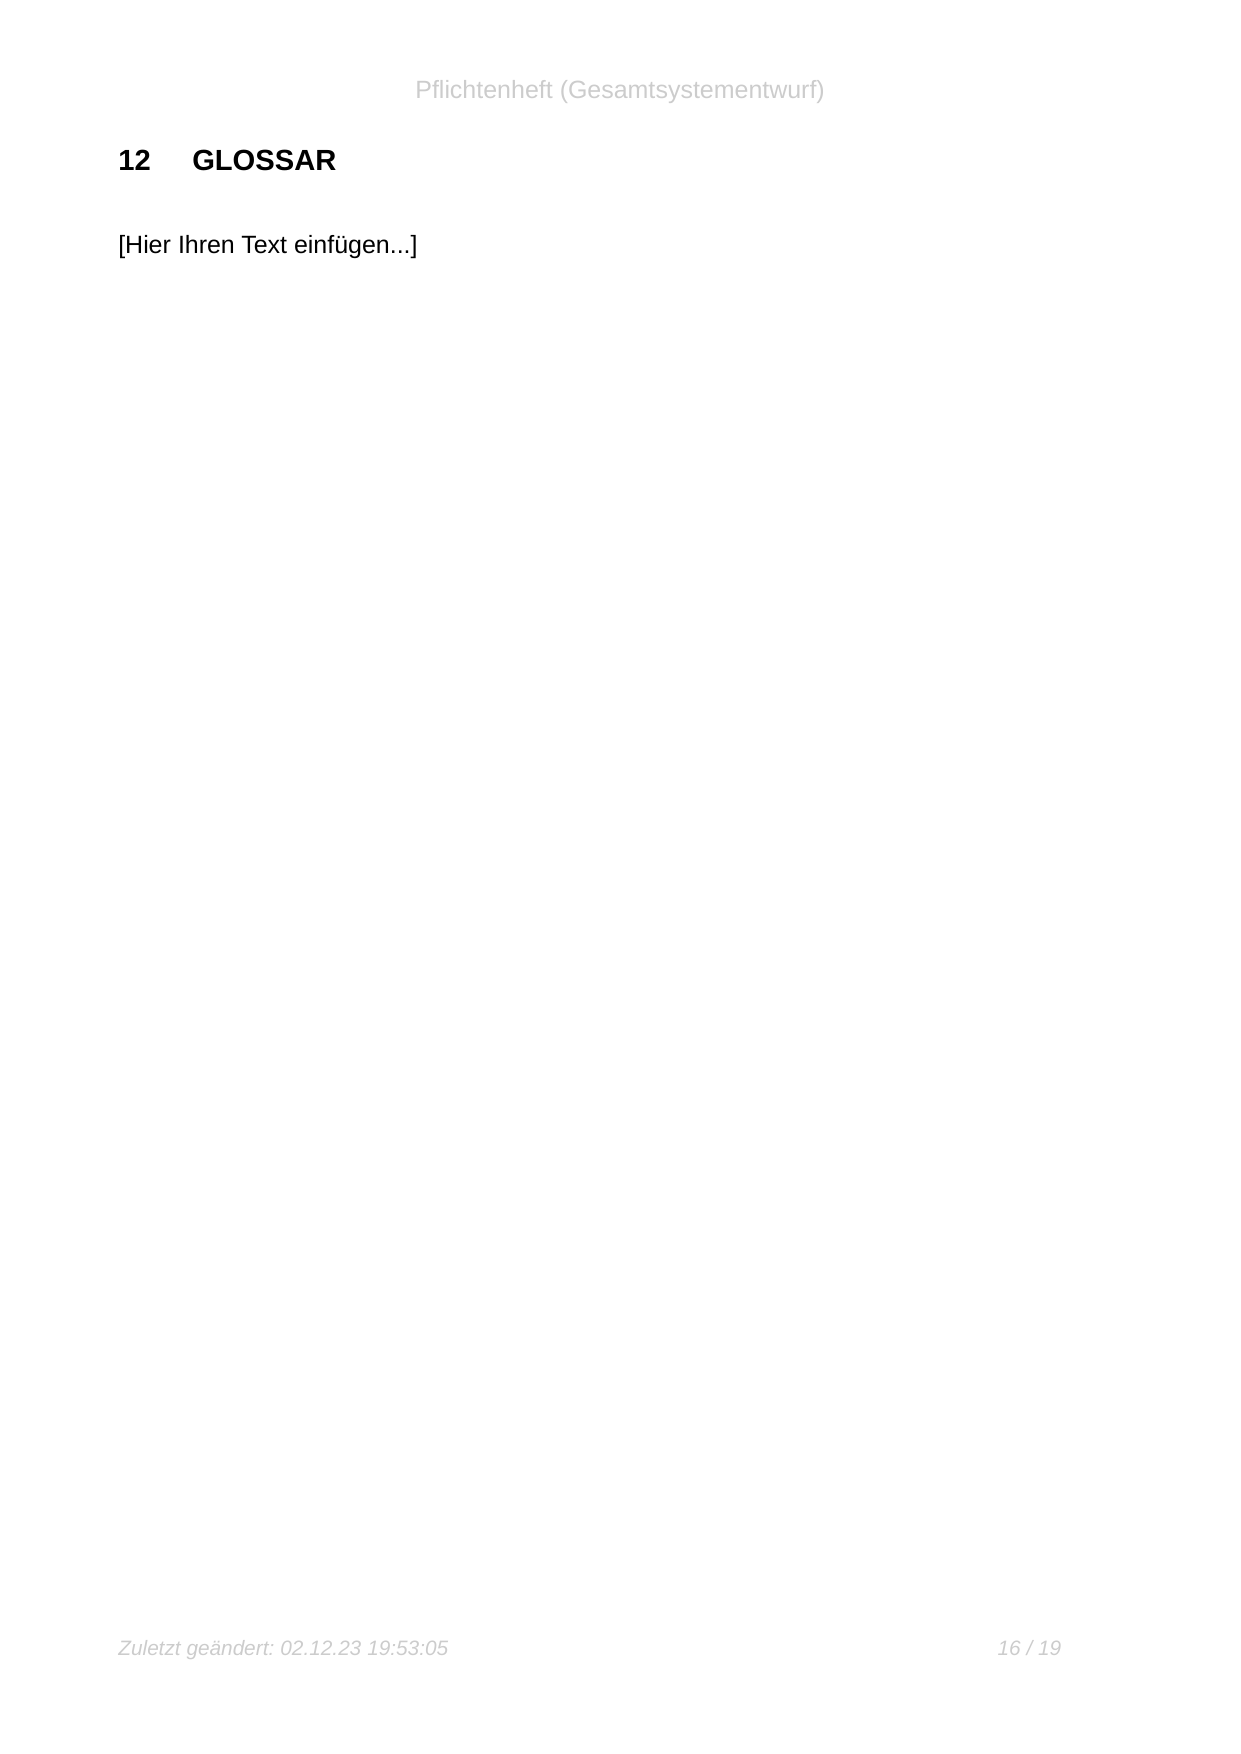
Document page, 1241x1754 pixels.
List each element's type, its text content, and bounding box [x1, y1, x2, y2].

subtitle Glossar [118, 143, 1122, 177]
text [Hier Ihren Text einfügen...] [118, 230, 1122, 259]
